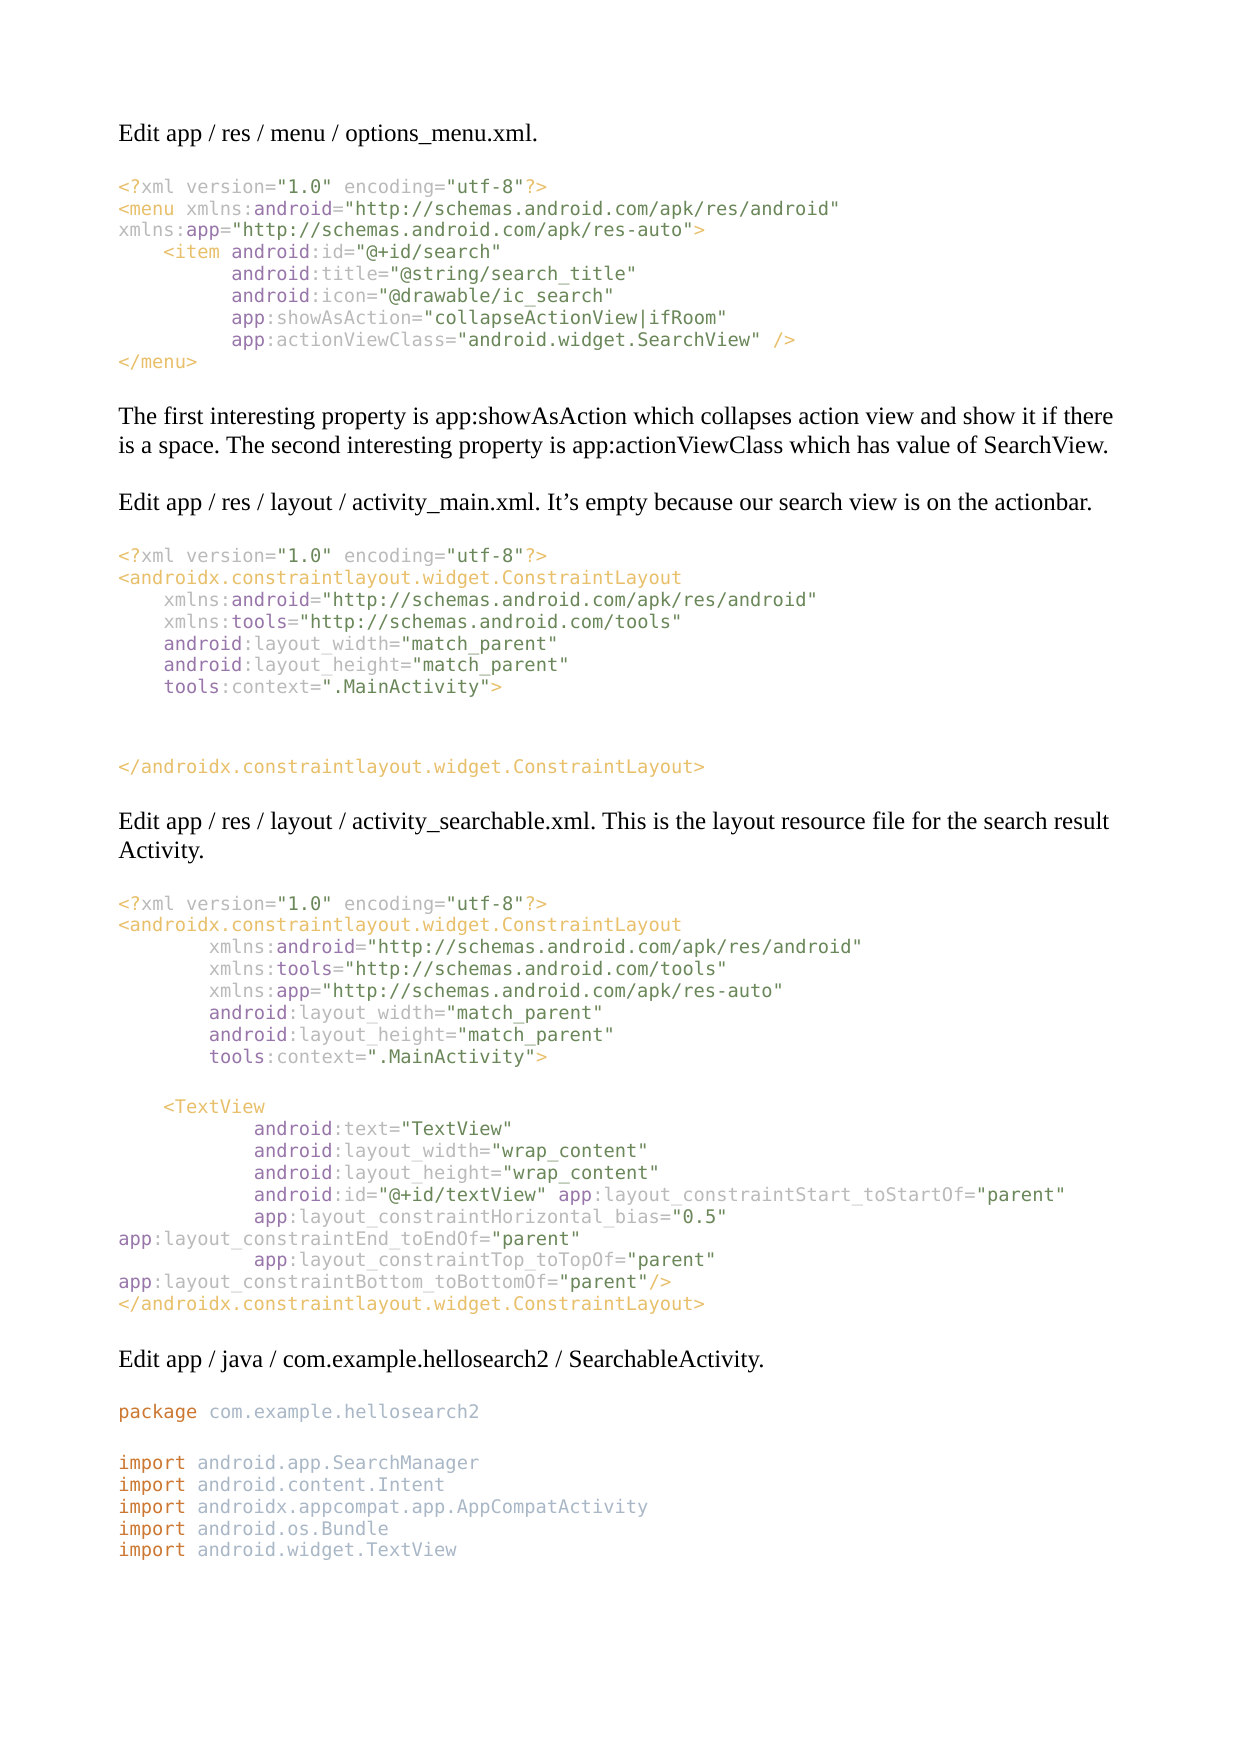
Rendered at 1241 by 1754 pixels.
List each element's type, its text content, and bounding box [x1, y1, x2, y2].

text package com.example.hellosearch2 import android.app.SearchManager import android.content.Intent import androidx.appcompat.app.AppCompatActivity import android.os.Bundle import android.widget.TextView [118, 1401, 1122, 1619]
text Edit app / java / com.example.hellosearch2 / SearchableActivity. [118, 1344, 1122, 1372]
text <?xml version="1.0" encoding="utf-8"?> <androidx.constraintlayout.widget.ConstraintLayout xmlns:android="http://schemas.android.com/apk/res/android" xmlns:tools="http://schemas.android.com/tools" xmlns:app="http://schemas.android.com/apk/res-auto" android:layout_width="match_parent" android:layout_height="match_parent" tools:context=".MainActivity"> <TextView android:text="TextView" android:layout_width="wrap_content" android:layout_height="wrap_content" android:id="@+id/textView" app:layout_constraintStart_toStartOf="parent" app:layout_constraintHorizontal_bias="0.5" app:layout_constraintEnd_toEndOf="parent" app:layout_constraintTop_toTopOf="parent" app:layout_constraintBottom_toBottomOf="parent"/> </androidx.constraintlayout.widget.ConstraintLayout> [118, 892, 1122, 1315]
text Edit app / res / menu / options_menu.xml. [118, 118, 1122, 147]
text Edit app / res / layout / activity_main.xml. It’s empty because our search view is on the actionbar. [118, 487, 1122, 516]
text Edit app / res / layout / activity_searchable.xml. This is the layout resource file for the search result Activity. [118, 806, 1122, 864]
text <?xml version="1.0" encoding="utf-8"?> <menu xmlns:android="http://schemas.android.com/apk/res/android" xmlns:app="http://schemas.android.com/apk/res-auto"> <item android:id="@+id/search" android:title="@string/search_title" android:icon="@drawable/ic_search" app:showAsAction="collapseActionView|ifRoom" app:actionViewClass="android.widget.SearchView" /> </menu> [118, 176, 1122, 372]
text <?xml version="1.0" encoding="utf-8"?> <androidx.constraintlayout.widget.ConstraintLayout xmlns:android="http://schemas.android.com/apk/res/android" xmlns:tools="http://schemas.android.com/tools" android:layout_width="match_parent" android:layout_height="match_parent" tools:context=".MainActivity"> </androidx.constraintlayout.widget.ConstraintLayout> [118, 545, 1122, 777]
text The first interesting property is app:showAsAction which collapses action view and show it if there is a space. The second interesting property is app:actionViewClass which has value of SearchView. [118, 401, 1122, 459]
